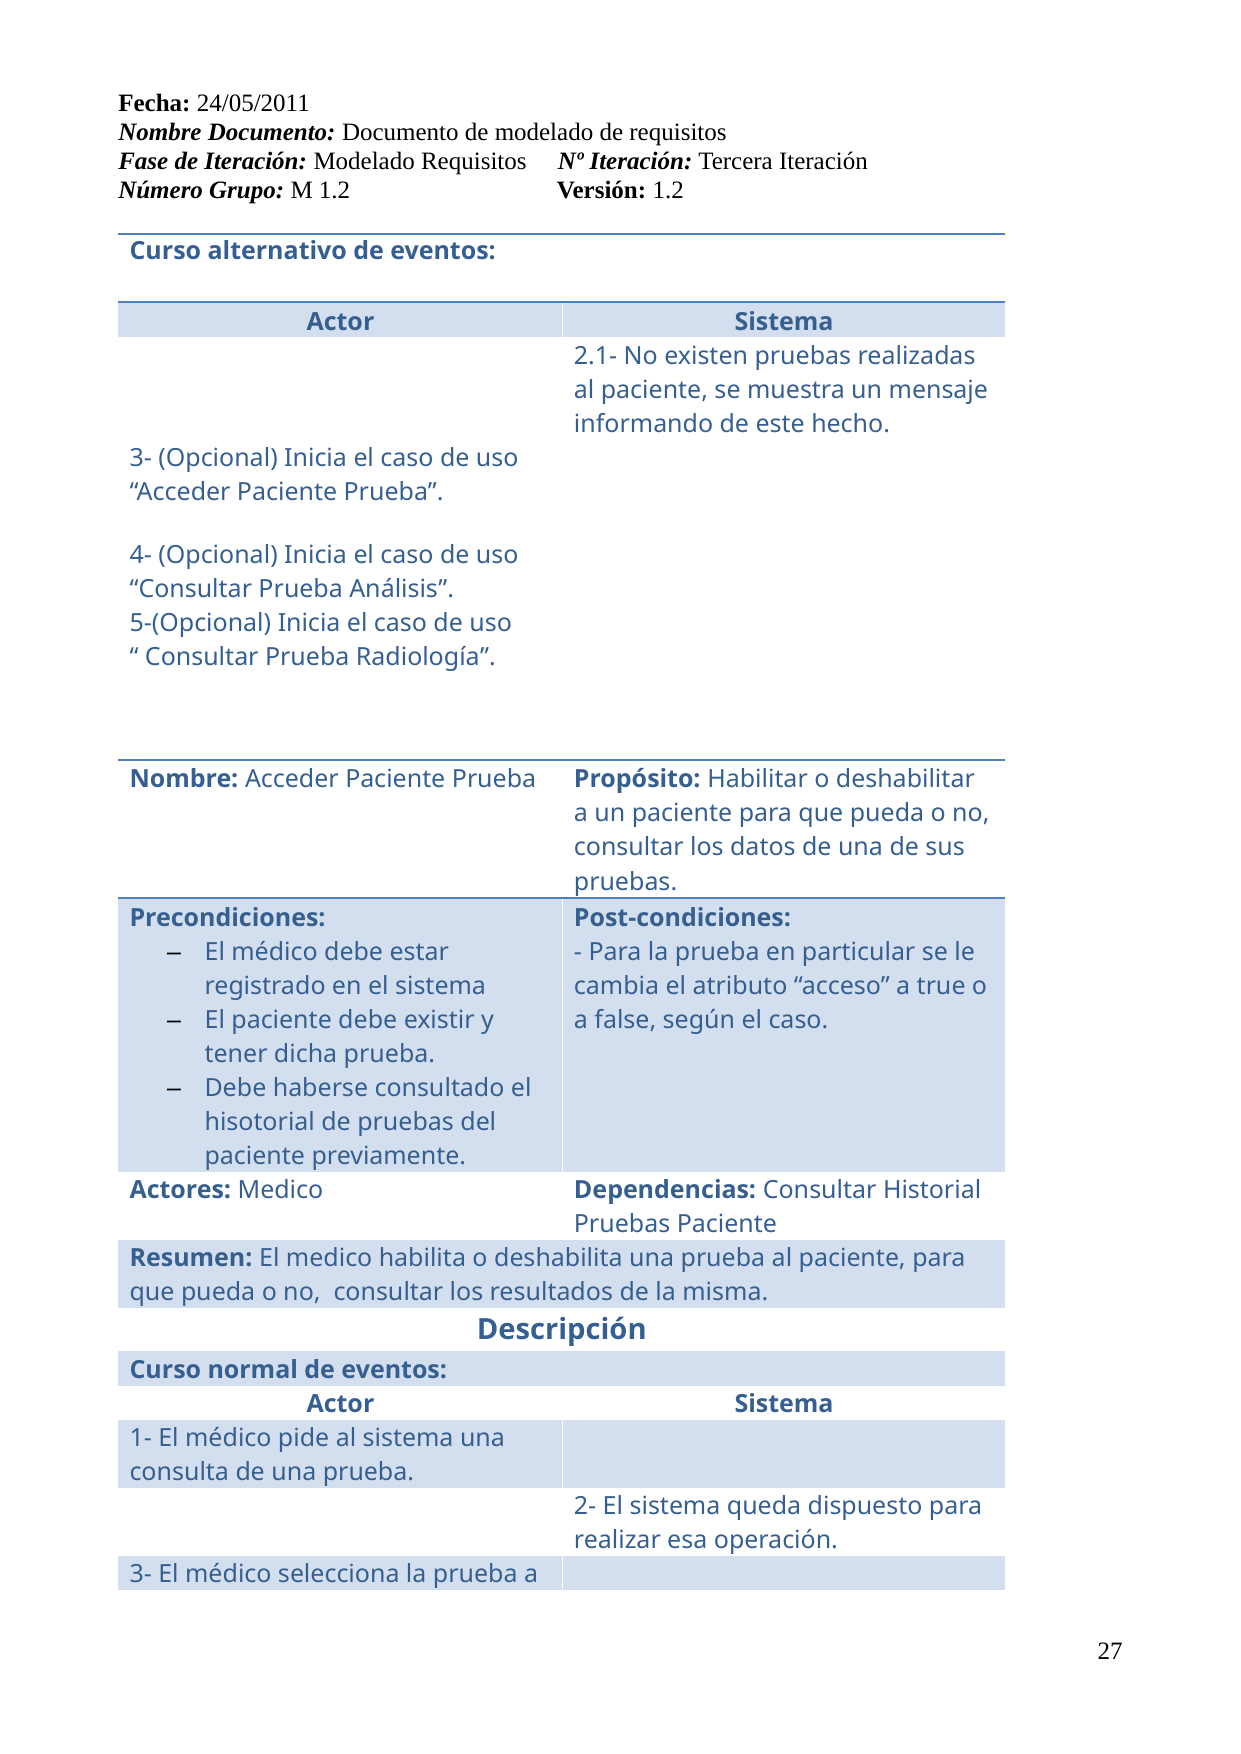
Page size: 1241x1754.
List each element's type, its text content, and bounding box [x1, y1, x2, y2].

table_cell Curso normal de eventos: [118, 1351, 1005, 1386]
table_cell Sistema [563, 1386, 1005, 1419]
table_cell 3- (Opcional) Inicia el caso de uso “Acceder Paciente Prueba”. [118, 440, 562, 508]
table_cell [563, 605, 1005, 673]
table_cell [118, 337, 562, 439]
table_cell Actor [118, 1386, 562, 1419]
table_cell 3- El médico selecciona la prueba a [118, 1556, 562, 1590]
table_cell Actores: Medico [118, 1172, 562, 1240]
table_header 4- (Opcional) Inicia el caso de uso “Consultar Prueba Análisis”. [118, 536, 562, 604]
table_cell Precondiciones: El médico debe estar registrado en el sistema El paciente debe existir y tener dicha prueba. Debe haberse consultado el hisotorial de pruebas del paciente previamente. [118, 899, 562, 1172]
table_cell 2- El sistema queda dispuesto para realizar esa operación. [563, 1488, 1005, 1556]
table_cell [118, 1488, 562, 1556]
table_cell Sistema [563, 303, 1005, 337]
table_cell Resumen: El medico habilita o deshabilita una prueba al paciente, para que pueda o no, consultar los resultados de la misma. [118, 1240, 1005, 1308]
table_cell [563, 1420, 1005, 1488]
table_cell Post-condiciones: - Para la prueba en particular se le cambia el atributo “acceso” a true o a false, según el caso. [563, 899, 1005, 1172]
table_cell Descripción [118, 1308, 1005, 1351]
table_header Propósito: Habilitar o deshabilitar a un paciente para que pueda o no, consultar los datos de una de sus pruebas. [563, 761, 1005, 897]
table_cell Actor [118, 303, 562, 337]
table_header [563, 536, 1005, 604]
table_cell 1- El médico pide al sistema una consulta de una prueba. [118, 1420, 562, 1488]
table_cell 2.1- No existen pruebas realizadas al paciente, se muestra un mensaje informando de este hecho. [563, 337, 1005, 439]
table_cell Dependencias: Consultar Historial Pruebas Paciente [563, 1172, 1005, 1240]
table_cell 5-(Opcional) Inicia el caso de uso “ Consultar Prueba Radiología”. [118, 605, 562, 673]
table_cell [563, 1556, 1005, 1590]
table_cell Curso alternativo de eventos: [118, 235, 1005, 301]
table_header Nombre: Acceder Paciente Prueba [118, 761, 562, 897]
table_cell [563, 440, 1005, 508]
